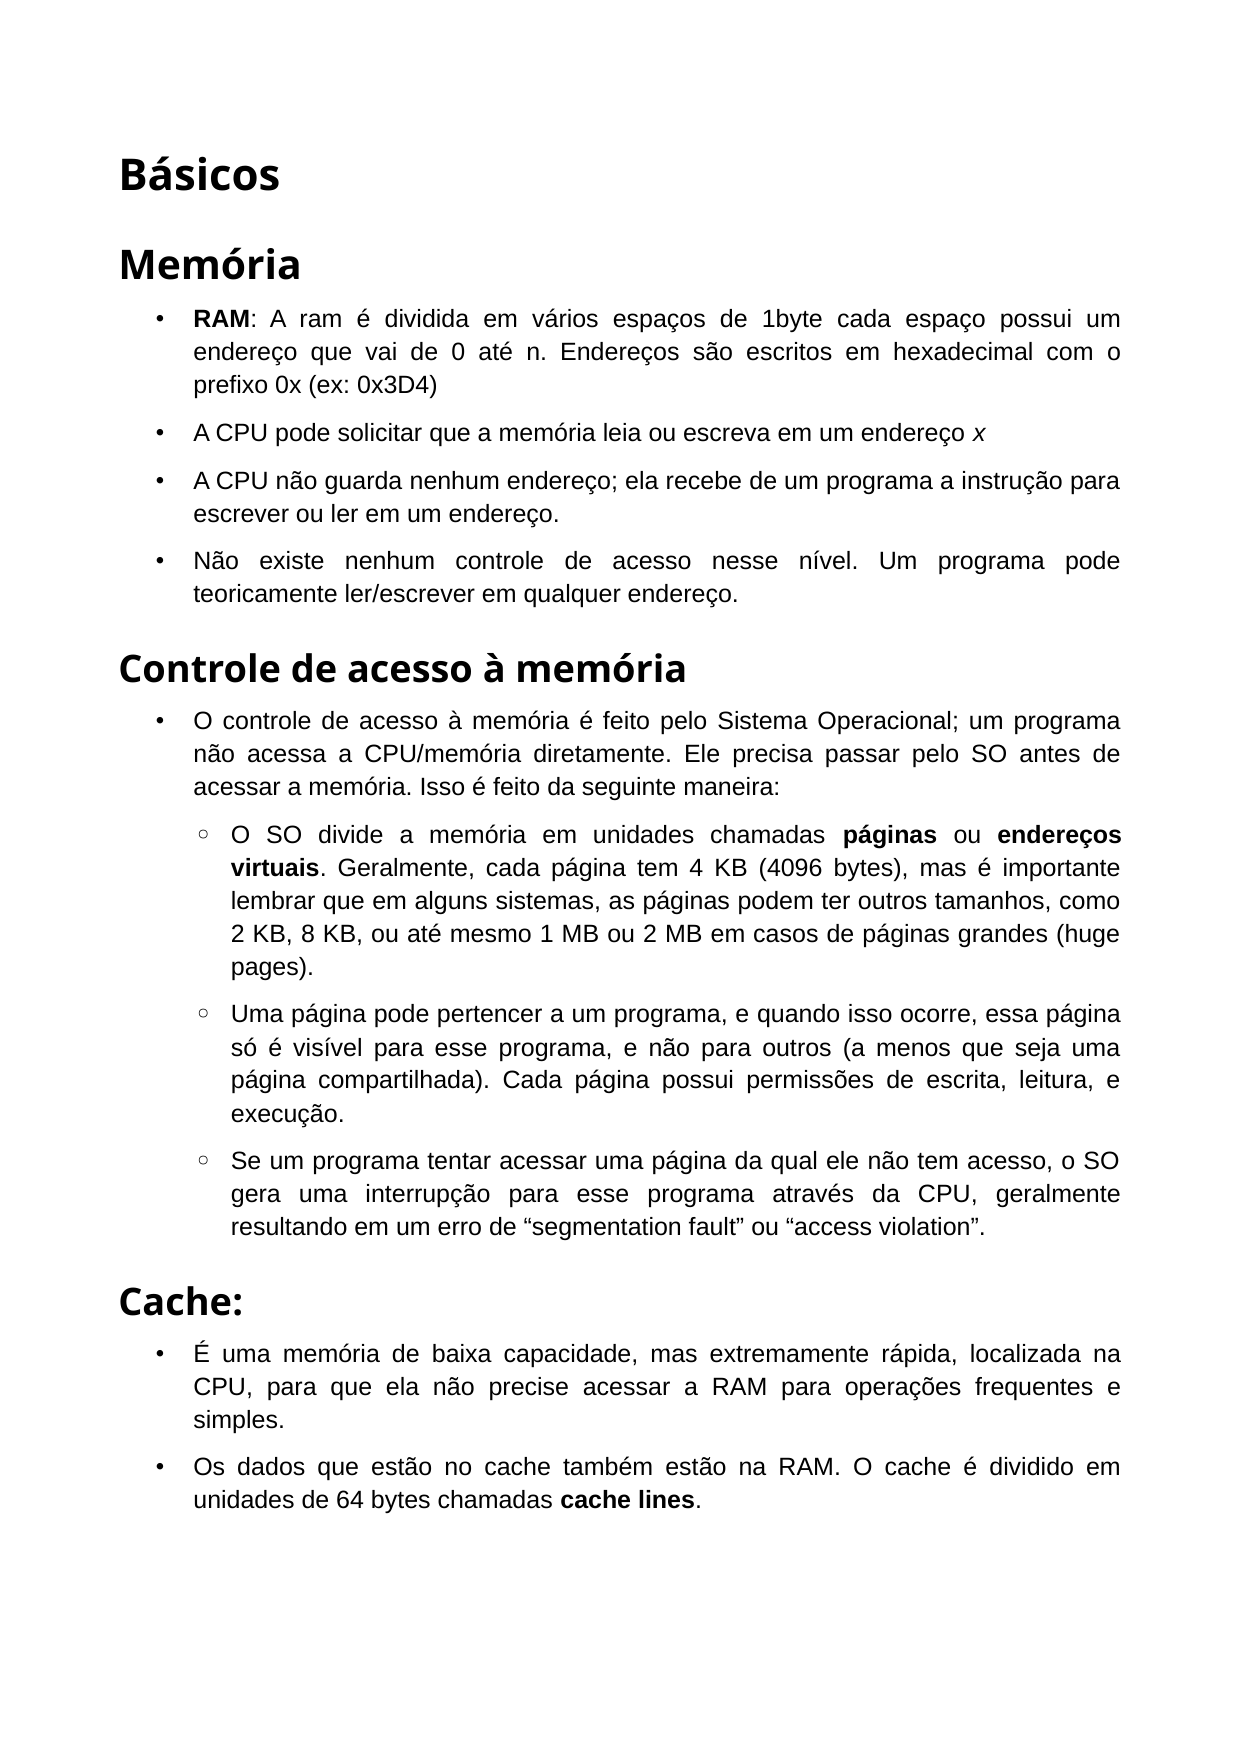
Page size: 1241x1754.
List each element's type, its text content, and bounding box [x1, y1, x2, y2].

list A CPU não guarda nenhum endereço; ela recebe de um programa a instrução para escrever ou ler em um endereço. [156, 466, 1122, 527]
subtitle Cache: [118, 1274, 1122, 1326]
subtitle Memória [118, 236, 1122, 292]
list O controle de acesso à memória é feito pelo Sistema Operacional; um programa não acessa a CPU/memória diretamente. Ele precisa passar pelo SO antes de acessar a memória. Isso é feito da seguinte maneira: [156, 706, 1122, 801]
list Os dados que estão no cache também estão na RAM. O cache é dividido em unidades de 64 bytes chamadas cache lines. [156, 1452, 1122, 1514]
list Não existe nenhum controle de acesso nesse nível. Um programa pode teoricamente ler/escrever em qualquer endereço. [156, 546, 1122, 608]
list Uma página pode pertencer a um programa, e quando isso ocorre, essa página só é visível para esse programa, e não para outros (a menos que seja uma página compartilhada). Cada página possui permissões de escrita, leitura, e execução. [193, 999, 1122, 1127]
subtitle Básicos [118, 143, 1122, 203]
list É uma memória de baixa capacidade, mas extremamente rápida, localizada na CPU, para que ela não precise acessar a RAM para operações frequentes e simples. [156, 1339, 1122, 1433]
list O SO divide a memória em unidades chamadas páginas ou endereços virtuais. Geralmente, cada página tem 4 KB (4096 bytes), mas é importante lembrar que em alguns sistemas, as páginas podem ter outros tamanhos, como 2 KB, 8 KB, ou até mesmo 1 MB ou 2 MB em casos de páginas grandes (huge pages). [193, 819, 1122, 981]
list A CPU pode solicitar que a memória leia ou escreva em um endereço x [156, 418, 1122, 447]
list RAM: A ram é dividida em vários espaços de 1byte cada espaço possui um endereço que vai de 0 até n. Endereços são escritos em hexadecimal com o prefixo 0x (ex: 0x3D4) [156, 304, 1122, 399]
list Se um programa tentar acessar uma página da qual ele não tem acesso, o SO gera uma interrupção para esse programa através da CPU, geralmente resultando em um erro de “segmentation fault” ou “access violation”. [193, 1146, 1122, 1241]
subtitle Controle de acesso à memória [118, 642, 1122, 693]
